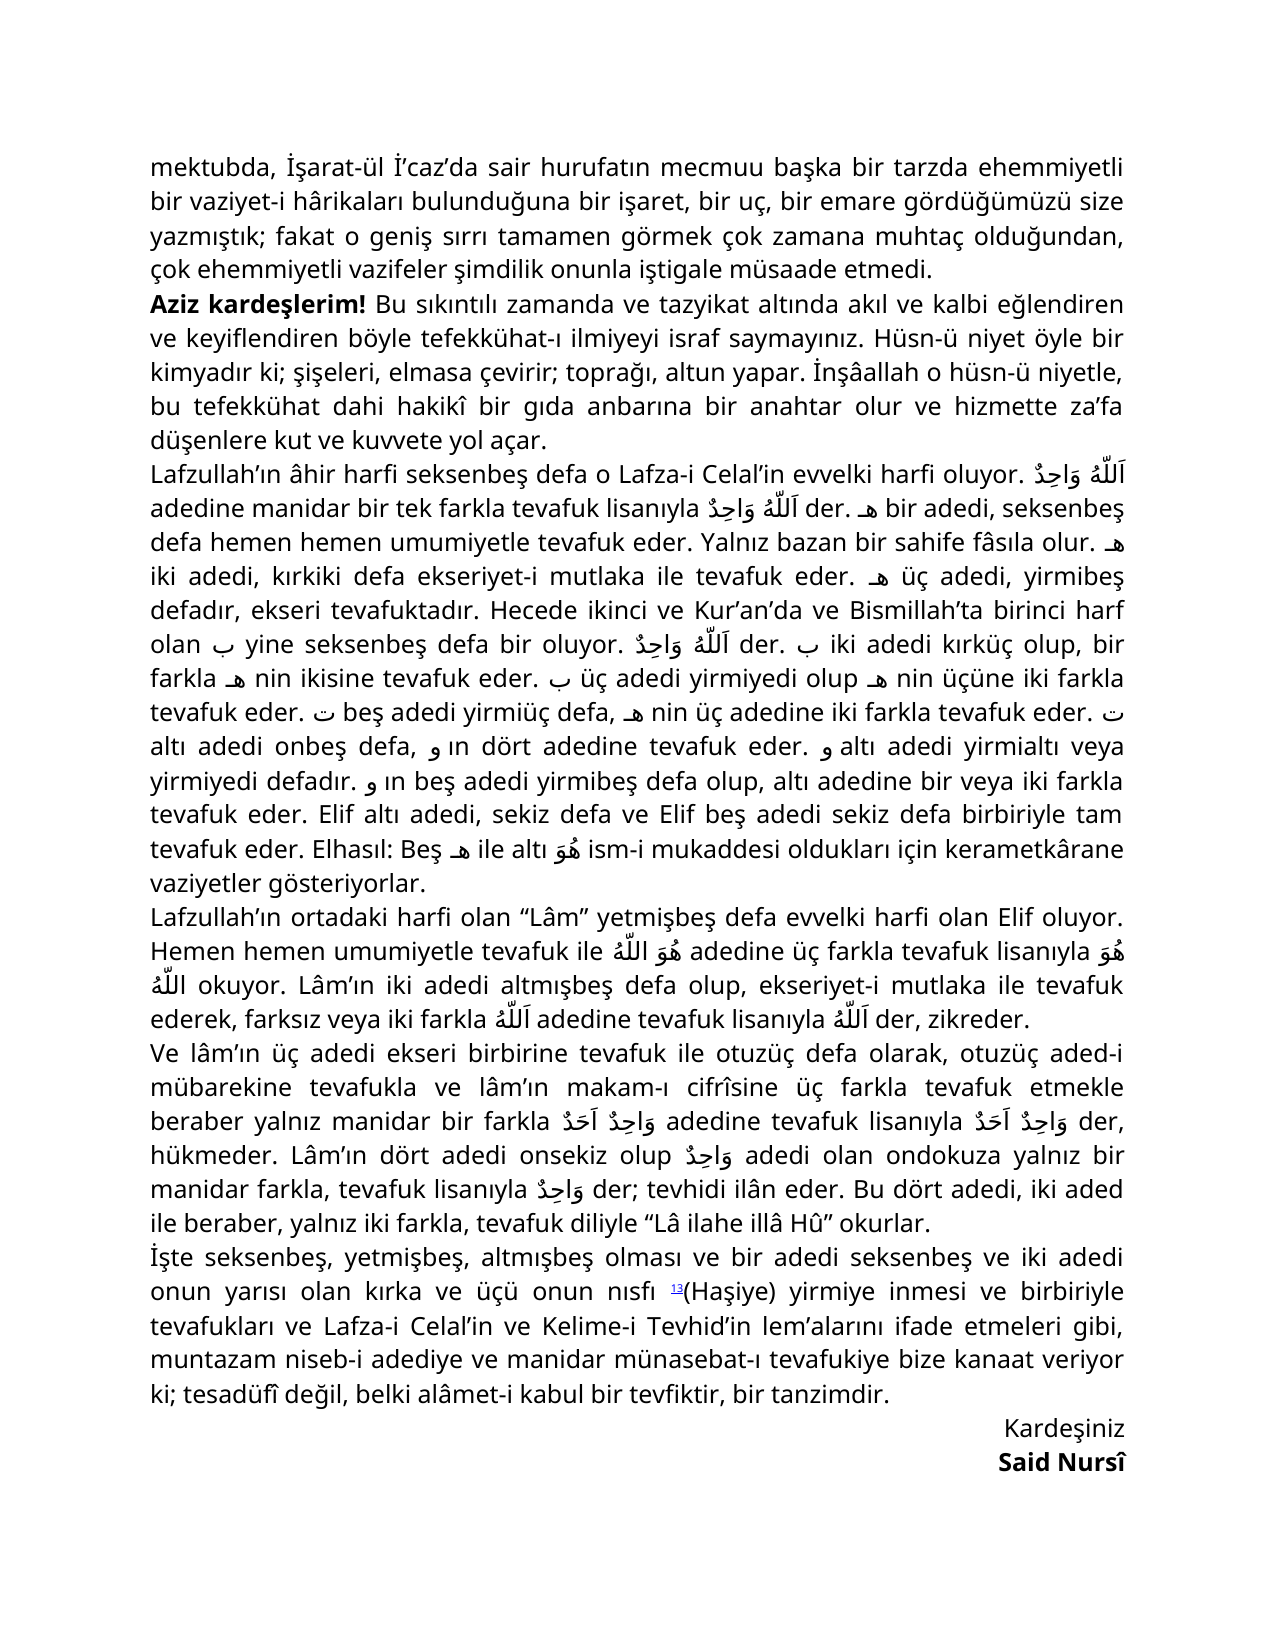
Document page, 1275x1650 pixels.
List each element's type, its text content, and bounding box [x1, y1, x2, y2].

text Said Nursî [150, 1444, 1125, 1478]
text Kardeşiniz [150, 1410, 1125, 1444]
text Aziz kardeşlerim! Bu sıkıntılı zamanda ve tazyikat altında akıl ve kalbi eğlendiren ve keyiflendiren böyle tefekkühat-ı ilmiyeyi israf saymayınız. Hüsn-ü niyet öyle bir kimyadır ki; şişeleri, elmasa çevirir; toprağı, altun yapar. İnşâallah o hüsn-ü niyetle, bu tefekkühat dahi hakikî bir gıda anbarına bir anahtar olur ve hizmette za’fa düşenlere kut ve kuvvete yol açar. [150, 286, 1125, 457]
text Lafzullah’ın ortadaki harfi olan “Lâm” yetmişbeş defa evvelki harfi olan Elif oluyor. Hemen hemen umumiyetle tevafuk ile هُوَ اللّهُ adedine üç farkla tevafuk lisanıyla هُوَ اللّهُ okuyor. Lâm’ın iki adedi altmışbeş defa olup, ekseriyet-i mutlaka ile tevafuk ederek, farksız veya iki farkla اَللّهُ adedine tevafuk lisanıyla اَللّهُ der, zikreder. [150, 899, 1125, 1036]
text Ve lâm’ın üç adedi ekseri birbirine tevafuk ile otuzüç defa olarak, otuzüç aded-i mübarekine tevafukla ve lâm’ın makam-ı cifrîsine üç farkla tevafuk etmekle beraber yalnız manidar bir farkla وَاحِدٌ اَحَدٌ adedine tevafuk lisanıyla وَاحِدٌ اَحَدٌ der, hükmeder. Lâm’ın dört adedi onsekiz olup وَاحِدٌ adedi olan ondokuza yalnız bir manidar farkla, tevafuk lisanıyla وَاحِدٌ der; tevhidi ilân eder. Bu dört adedi, iki aded ile beraber, yalnız iki farkla, tevafuk diliyle “Lâ ilahe illâ Hû” okurlar. [150, 1036, 1125, 1240]
text mektubda, İşarat-ül İ’caz’da sair hurufatın mecmuu başka bir tarzda ehemmiyetli bir vaziyet-i hârikaları bulunduğuna bir işaret, bir uç, bir emare gördüğümüzü size yazmıştık; fakat o geniş sırrı tamamen görmek çok zamana muhtaç olduğundan, çok ehemmiyetli vazifeler şimdilik onunla iştigale müsaade etmedi. [150, 150, 1125, 286]
text İşte seksenbeş, yetmişbeş, altmışbeş olması ve bir adedi seksenbeş ve iki adedi onun yarısı olan kırka ve üçü onun nısfı 13(Haşiye) yirmiye inmesi ve birbiriyle tevafukları ve Lafza-i Celal’in ve Kelime-i Tevhid’in lem’alarını ifade etmeleri gibi, muntazam niseb-i adediye ve manidar münasebat-ı tevafukiye bize kanaat veriyor ki; tesadüfî değil, belki alâmet-i kabul bir tevfiktir, bir tanzimdir. [150, 1240, 1125, 1410]
text Lafzullah’ın âhir harfi seksenbeş defa o Lafza-i Celal’in evvelki harfi oluyor. اَللّهُ وَاحِدٌ adedine manidar bir tek farkla tevafuk lisanıyla اَللّهُ وَاحِدٌ der. هـ bir adedi, seksenbeş defa hemen hemen umumiyetle tevafuk eder. Yalnız bazan bir sahife fâsıla olur. هـ iki adedi, kırkiki defa ekseriyet-i mutlaka ile tevafuk eder. هـ üç adedi, yirmibeş defadır, ekseri tevafuktadır. Hecede ikinci ve Kur’an’da ve Bismillah’ta birinci harf olan ب yine seksenbeş defa bir oluyor. اَللّهُ وَاحِدٌ der. ب iki adedi kırküç olup, bir farkla هـ nin ikisine tevafuk eder. ب üç adedi yirmiyedi olup هـ nin üçüne iki farkla tevafuk eder. ت beş adedi yirmiüç defa, هـ nin üç adedine iki farkla tevafuk eder. ت altı adedi onbeş defa, و ın dört adedine tevafuk eder. و altı adedi yirmialtı veya yirmiyedi defadır. و ın beş adedi yirmibeş defa olup, altı adedine bir veya iki farkla tevafuk eder. Elif altı adedi, sekiz defa ve Elif beş adedi sekiz defa birbiriyle tam tevafuk eder. Elhasıl: Beş هـ ile altı هُوَ ism-i mukaddesi oldukları için kerametkârane vaziyetler gösteriyorlar. [150, 457, 1125, 899]
